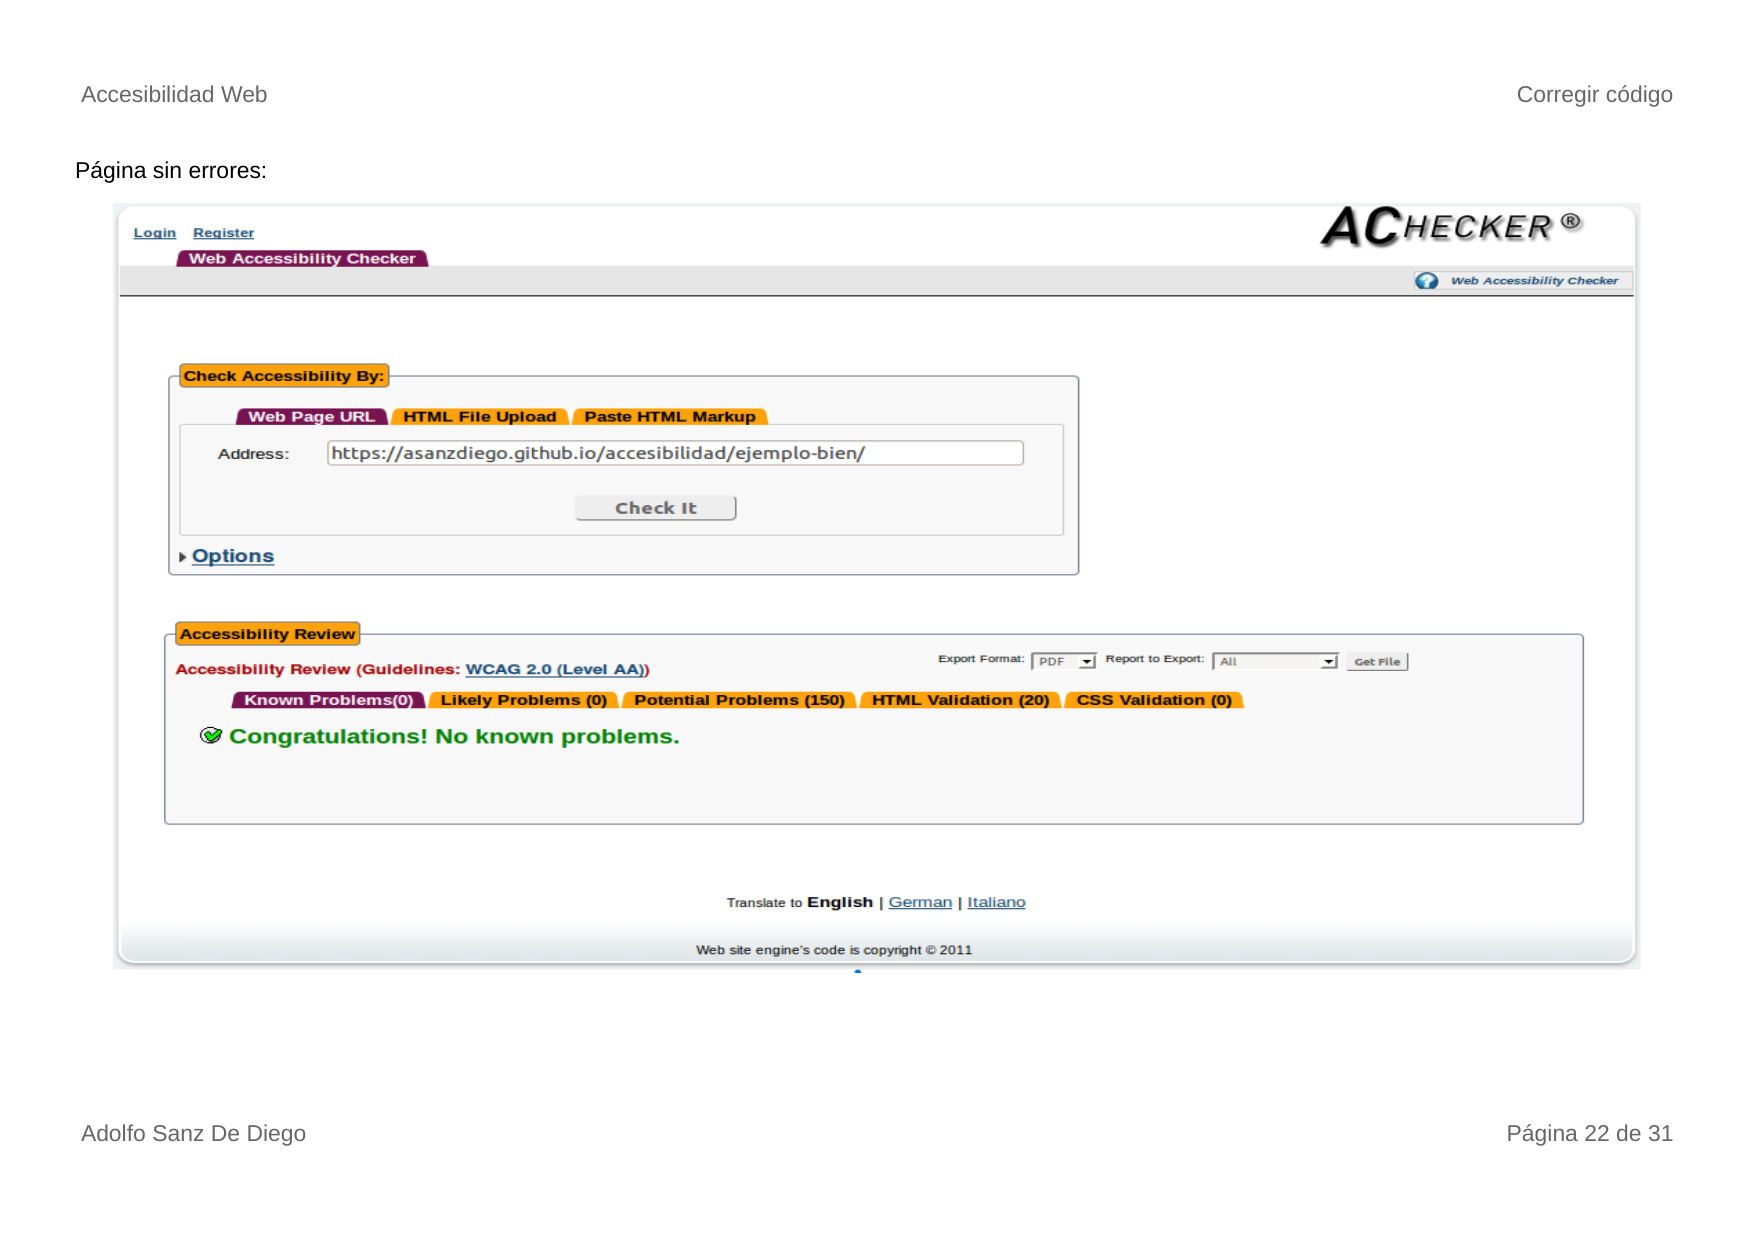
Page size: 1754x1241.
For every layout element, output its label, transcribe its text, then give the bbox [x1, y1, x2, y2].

picture [109, 202, 1645, 973]
text Página sin errores: [75, 157, 1679, 183]
